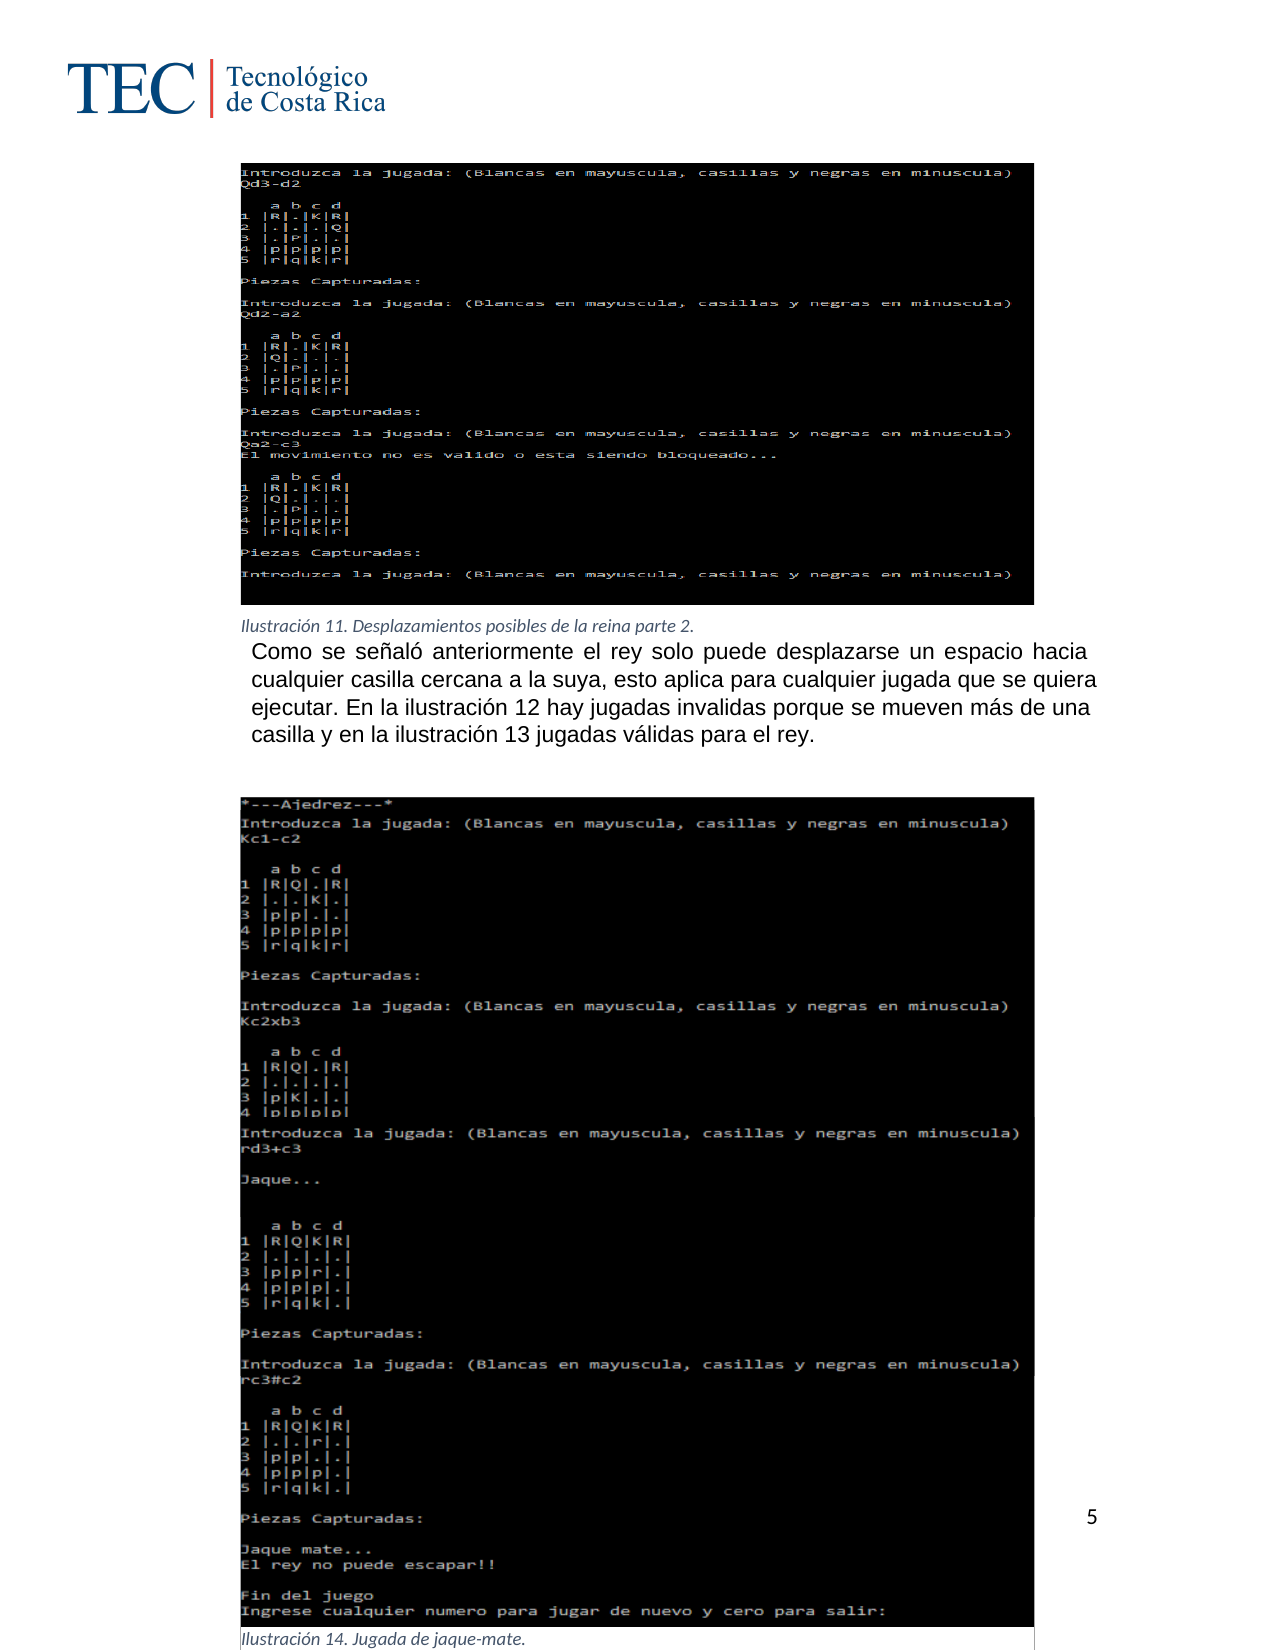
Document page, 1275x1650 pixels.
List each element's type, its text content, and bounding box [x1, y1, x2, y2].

text Ilustración 11. Desplazamientos posibles de la reina parte 2. [241, 614, 1034, 637]
text Ilustración 14. Jugada de jaque-mate. [241, 1627, 1034, 1650]
text Como se señaló anteriormente el rey solo puede desplazarse un espacio hacia cualquier casilla cercana a la suya, esto aplica para cualquier jugada que se quiera ejecutar. En la ilustración 12 hay jugadas invalidas porque se mueven más de una casilla y en la ilustración 13 jugadas válidas para el rey. [177, 163, 1098, 747]
